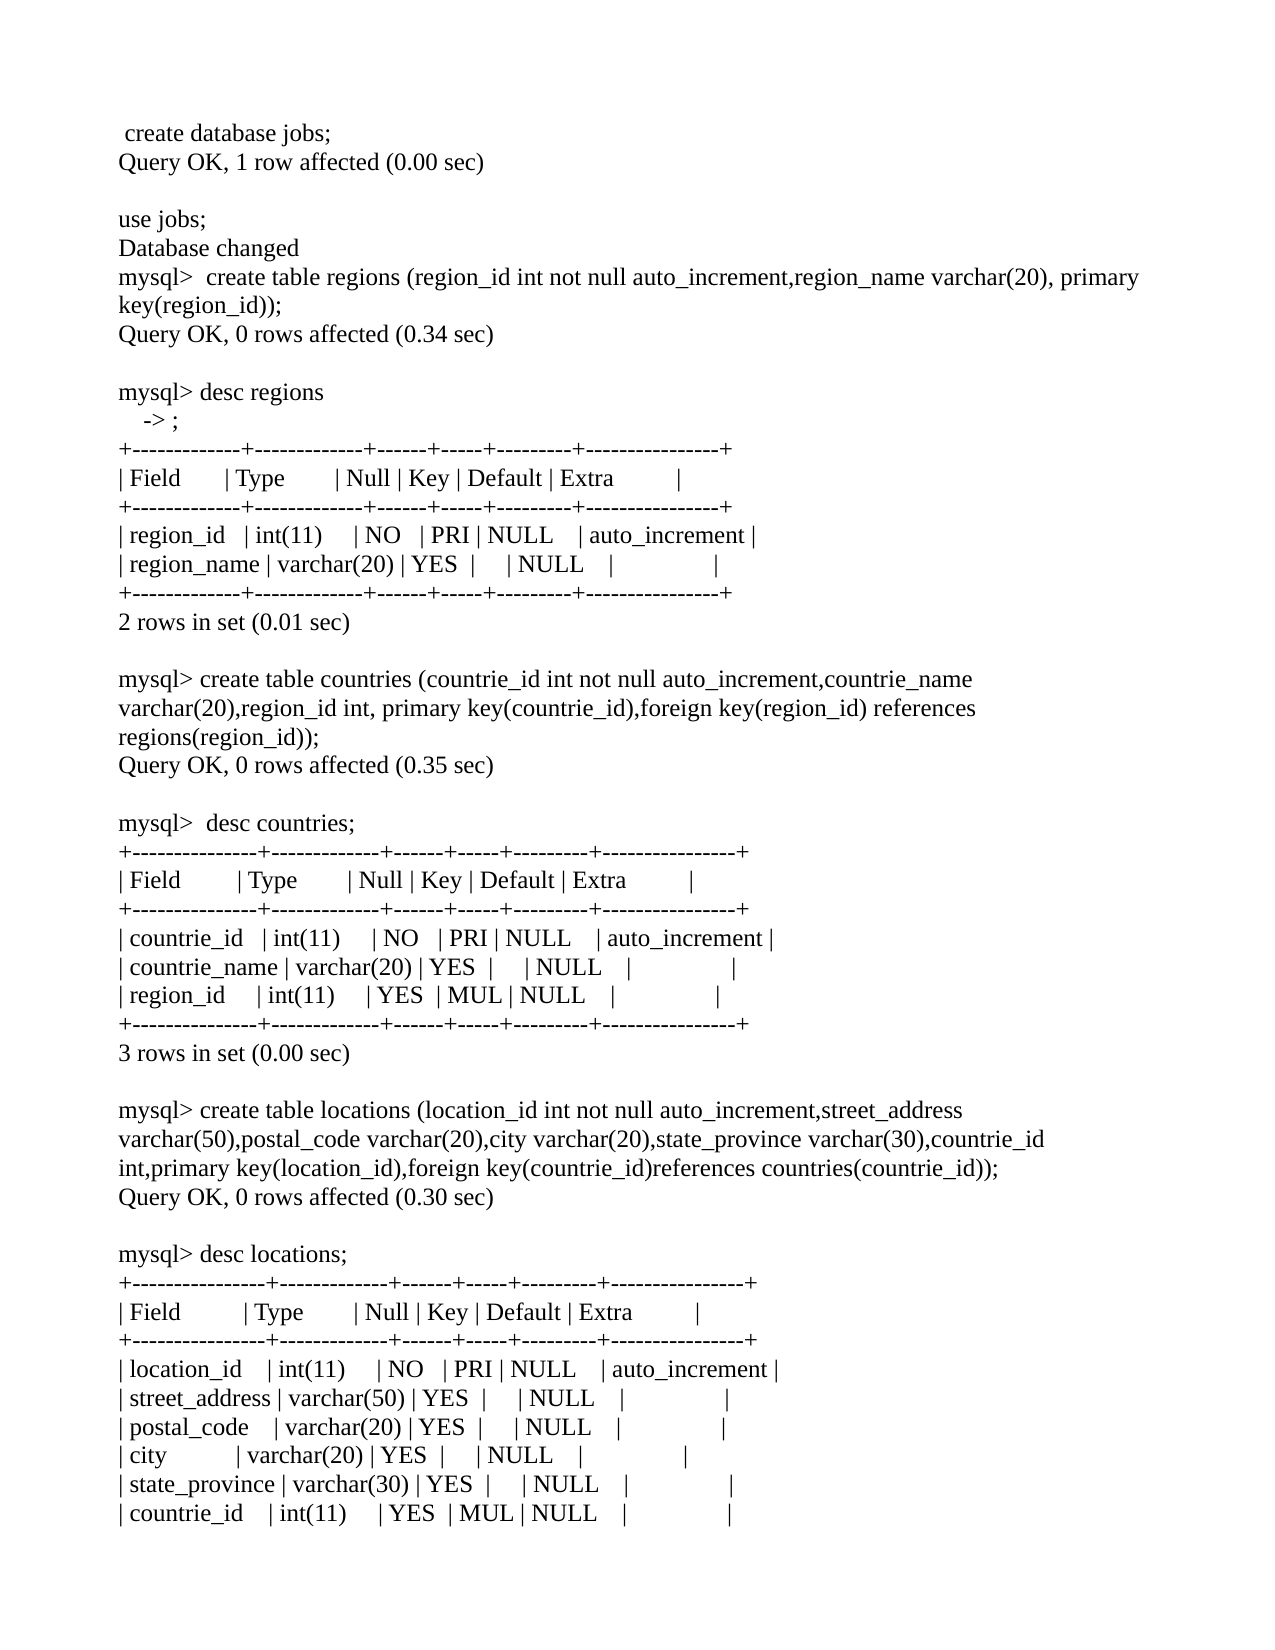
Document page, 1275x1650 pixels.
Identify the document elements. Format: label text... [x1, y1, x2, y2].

text Query OK, 0 rows affected (0.34 sec) [118, 319, 1157, 348]
text Query OK, 0 rows affected (0.35 sec) [118, 751, 1157, 779]
text | countrie_id | int(11) | YES | MUL | NULL | | [118, 1498, 1157, 1527]
text mysql> create table locations (location_id int not null auto_increment,street_address varchar(50),postal_code varchar(20),city varchar(20),state_province varchar(30),countrie_id int,primary key(location_id),foreign key(countrie_id)references countries(countrie_id)); [118, 1096, 1157, 1182]
text | city | varchar(20) | YES | | NULL | | [118, 1441, 1157, 1469]
text | postal_code | varchar(20) | YES | | NULL | | [118, 1412, 1157, 1441]
text +---------------+-------------+------+-----+---------+----------------+ [118, 837, 1157, 866]
text | state_province | varchar(30) | YES | | NULL | | [118, 1469, 1157, 1498]
text mysql> desc regions [118, 377, 1157, 406]
text 3 rows in set (0.00 sec) [118, 1038, 1157, 1067]
text +-------------+-------------+------+-----+---------+----------------+ [118, 492, 1157, 521]
text | region_id | int(11) | NO | PRI | NULL | auto_increment | [118, 521, 1157, 549]
text | countrie_id | int(11) | NO | PRI | NULL | auto_increment | [118, 923, 1157, 952]
text | region_id | int(11) | YES | MUL | NULL | | [118, 981, 1157, 1009]
text use jobs; [118, 204, 1157, 233]
text | region_name | varchar(20) | YES | | NULL | | [118, 549, 1157, 578]
text create database jobs; [118, 118, 1157, 147]
text | Field | Type | Null | Key | Default | Extra | [118, 866, 1157, 894]
text | Field | Type | Null | Key | Default | Extra | [118, 1297, 1157, 1326]
text | countrie_name | varchar(20) | YES | | NULL | | [118, 952, 1157, 981]
text -> ; [118, 406, 1157, 434]
text 2 rows in set (0.01 sec) [118, 607, 1157, 636]
text | Field | Type | Null | Key | Default | Extra | [118, 463, 1157, 492]
text Database changed [118, 233, 1157, 262]
text +-------------+-------------+------+-----+---------+----------------+ [118, 434, 1157, 463]
text Query OK, 1 row affected (0.00 sec) [118, 147, 1157, 176]
text +---------------+-------------+------+-----+---------+----------------+ [118, 894, 1157, 923]
text mysql> desc countries; [118, 808, 1157, 837]
text +----------------+-------------+------+-----+---------+----------------+ [118, 1326, 1157, 1354]
text | street_address | varchar(50) | YES | | NULL | | [118, 1383, 1157, 1412]
text +-------------+-------------+------+-----+---------+----------------+ [118, 578, 1157, 607]
text +----------------+-------------+------+-----+---------+----------------+ [118, 1268, 1157, 1297]
text +---------------+-------------+------+-----+---------+----------------+ [118, 1009, 1157, 1038]
text mysql> desc locations; [118, 1239, 1157, 1268]
text mysql> create table countries (countrie_id int not null auto_increment,countrie_name varchar(20),region_id int, primary key(countrie_id),foreign key(region_id) references regions(region_id)); [118, 664, 1157, 751]
text mysql> create table regions (region_id int not null auto_increment,region_name varchar(20), primary key(region_id)); [118, 262, 1157, 319]
text Query OK, 0 rows affected (0.30 sec) [118, 1182, 1157, 1211]
text | location_id | int(11) | NO | PRI | NULL | auto_increment | [118, 1354, 1157, 1383]
